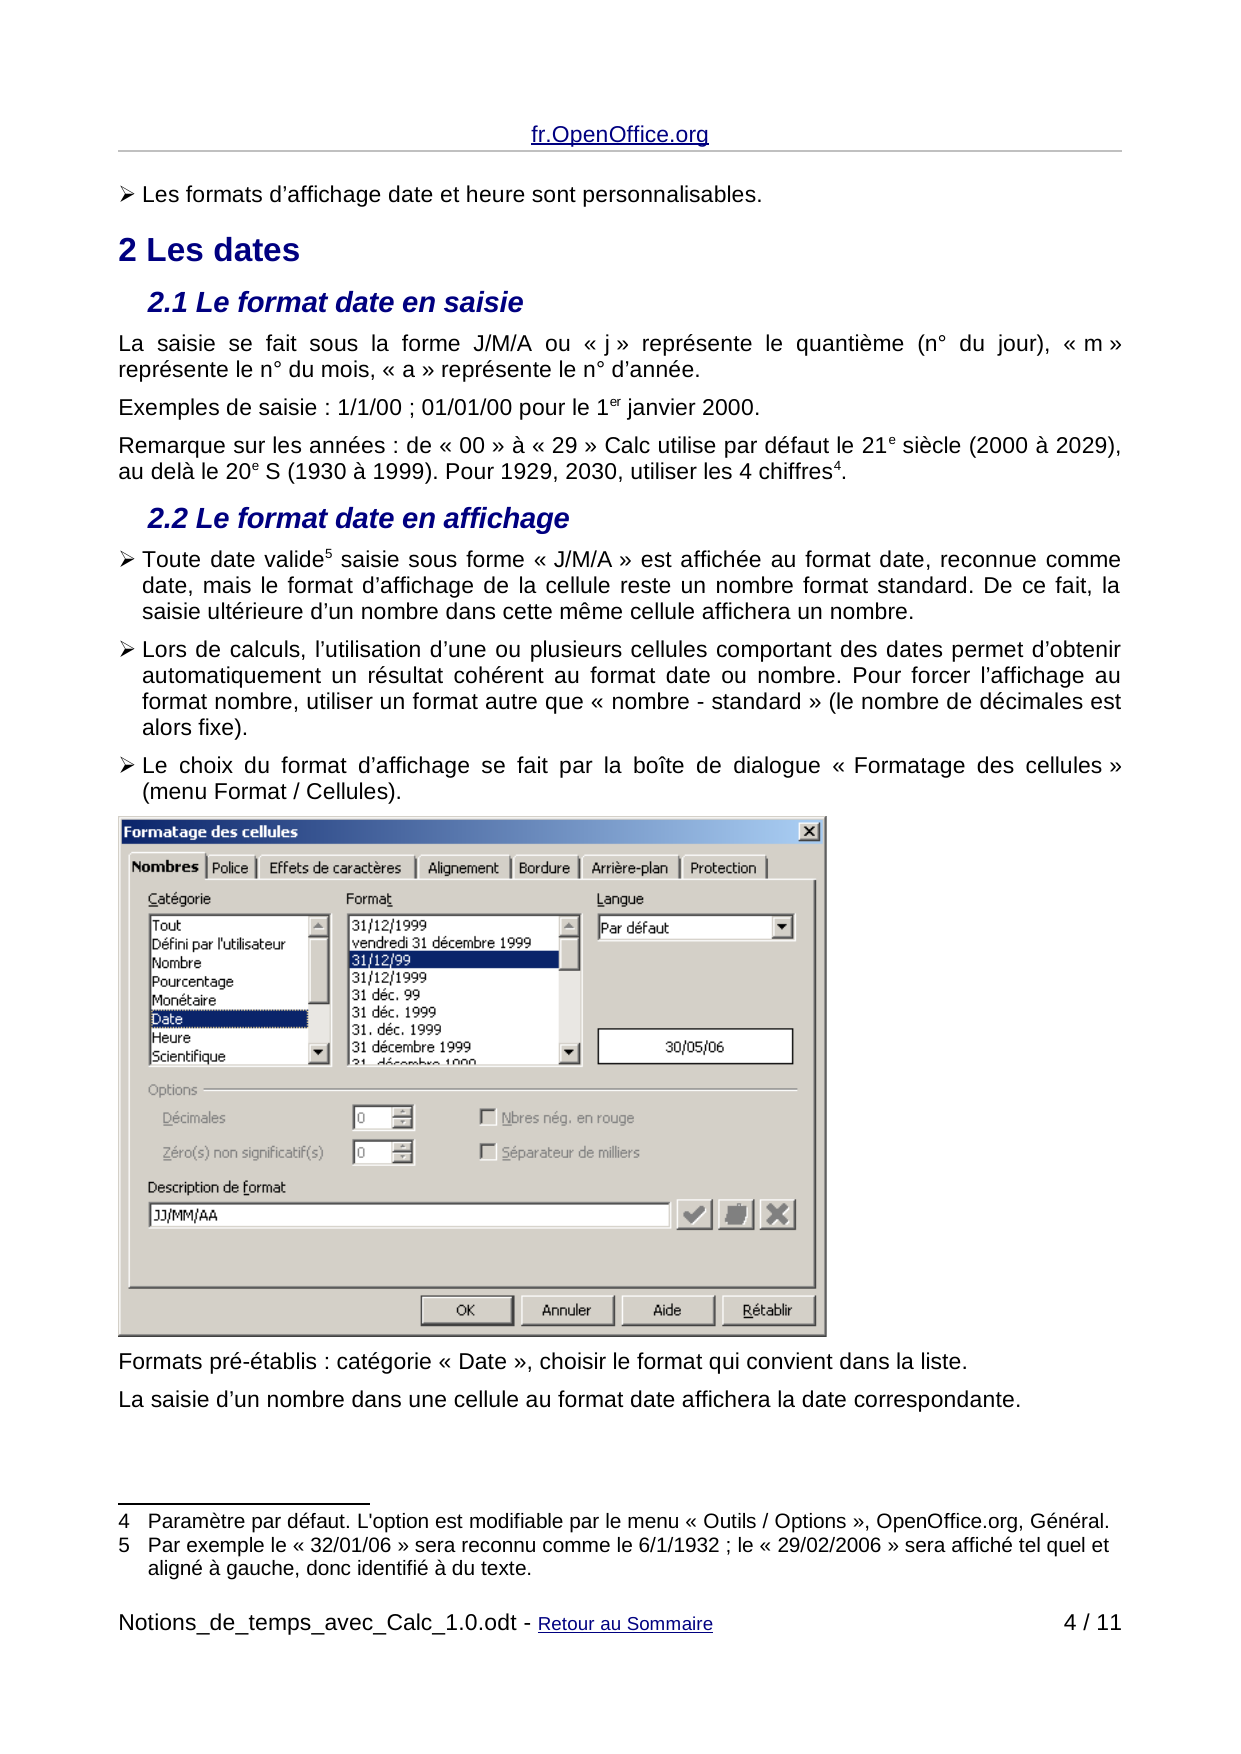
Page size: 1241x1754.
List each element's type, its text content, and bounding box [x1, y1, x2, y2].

text Paramètre par défaut. L'option est modifiable par le menu « Outils / Options », OpenOffice.org, Général. [118, 1510, 1122, 1533]
list Toute date valide saisie sous forme « J/M/A » est affichée au format date, reconnue comme date, mais le format d’affichage de la cellule reste un nombre format standard. De ce fait, la saisie ultérieure d’un nombre dans cette même cellule affichera un nombre. [118, 546, 1122, 624]
subtitle Les dates [118, 231, 1122, 269]
text Exemples de saisie : 1/1/00 ; 01/01/00 pour le 1er janvier 2000. [118, 394, 1122, 421]
list Par exemple le « 32/01/06 » sera reconnu comme le 6/1/1932 ; le « 29/02/2006 » sera affiché tel quel et aligné à gauche, donc identifié à du texte. [118, 1533, 1122, 1580]
text La saisie se fait sous la forme J/M/A ou « j » représente le quantième (n° du jour), « m » représente le n° du mois, « a » représente le n° d’année. [118, 331, 1122, 383]
subtitle Le format date en saisie [148, 286, 1122, 319]
text Remarque sur les années : de « 00 » à « 29 » Calc utilise par défaut le 21e siècle (2000 à 2029), au delà le 20e S (1930 à 1999). Pour 1929, 2030, utiliser les 4 chiffres. [118, 432, 1122, 484]
subtitle Le format date en affichage [148, 502, 1122, 535]
list Lors de calculs, l’utilisation d’une ou plusieurs cellules comportant des dates permet d’obtenir automatiquement un résultat cohérent au format date ou nombre. Pour forcer l’affichage au format nombre, utiliser un format autre que « nombre - standard » (le nombre de décimales est alors fixe). [118, 636, 1122, 741]
list Le choix du format d’affichage se fait par la boîte de dialogue « Formatage des cellules » (menu Format / Cellules). [118, 752, 1122, 804]
list Les formats d’affichage date et heure sont personnalisables. [118, 182, 1122, 208]
picture [118, 816, 827, 1337]
text Formats pré-établis : catégorie « Date », choisir le format qui convient dans la liste. [118, 1349, 1122, 1375]
text La saisie d’un nombre dans une cellule au format date affichera la date correspondante. [118, 1387, 1122, 1413]
